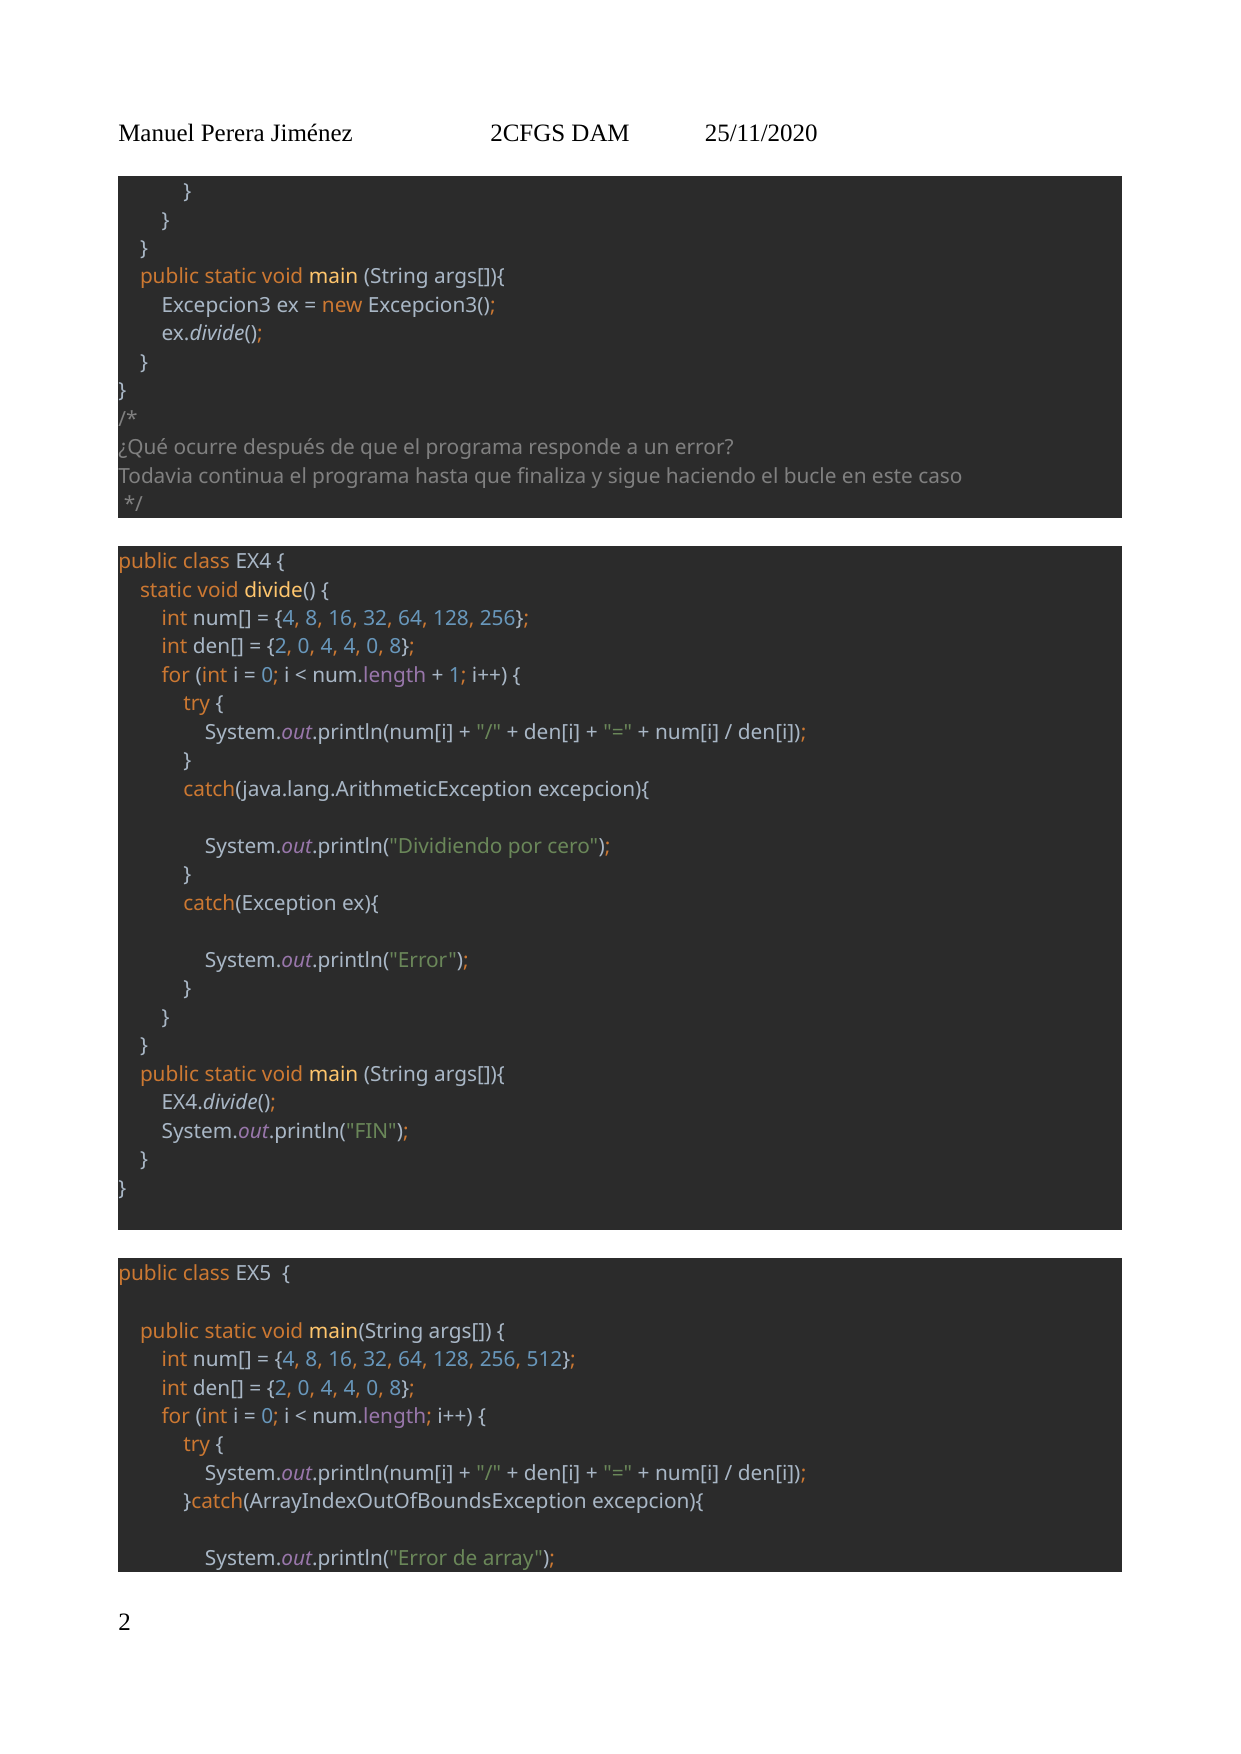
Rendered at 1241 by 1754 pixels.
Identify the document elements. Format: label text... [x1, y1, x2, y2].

text public class EX4 { static void divide() { int num[] = {4, 8, 16, 32, 64, 128, 256}; int den[] = {2, 0, 4, 4, 0, 8}; for (int i = 0; i < num.length + 1; i++) { try { System.out.println(num[i] + "/" + den[i] + "=" + num[i] / den[i]); } catch(java.lang.ArithmeticException excepcion){ System.out.println("Dividiendo por cero"); } catch(Exception ex){ System.out.println("Error"); } } } public static void main (String args[]){ EX4.divide(); System.out.println("FIN"); } } [118, 546, 1122, 1230]
text public class EX5 { public static void main(String args[]) { int num[] = {4, 8, 16, 32, 64, 128, 256, 512}; int den[] = {2, 0, 4, 4, 0, 8}; for (int i = 0; i < num.length; i++) { try { System.out.println(num[i] + "/" + den[i] + "=" + num[i] / den[i]); }catch(ArrayIndexOutOfBoundsException excepcion){ System.out.println("Error de array"); [118, 1258, 1122, 1572]
text } } } public static void main (String args[]){ Excepcion3 ex = new Excepcion3(); ex.divide(); } } /* ¿Qué ocurre después de que el programa responde a un error? Todavia continua el programa hasta que finaliza y sigue haciendo el bucle en este caso */ [118, 176, 1122, 518]
